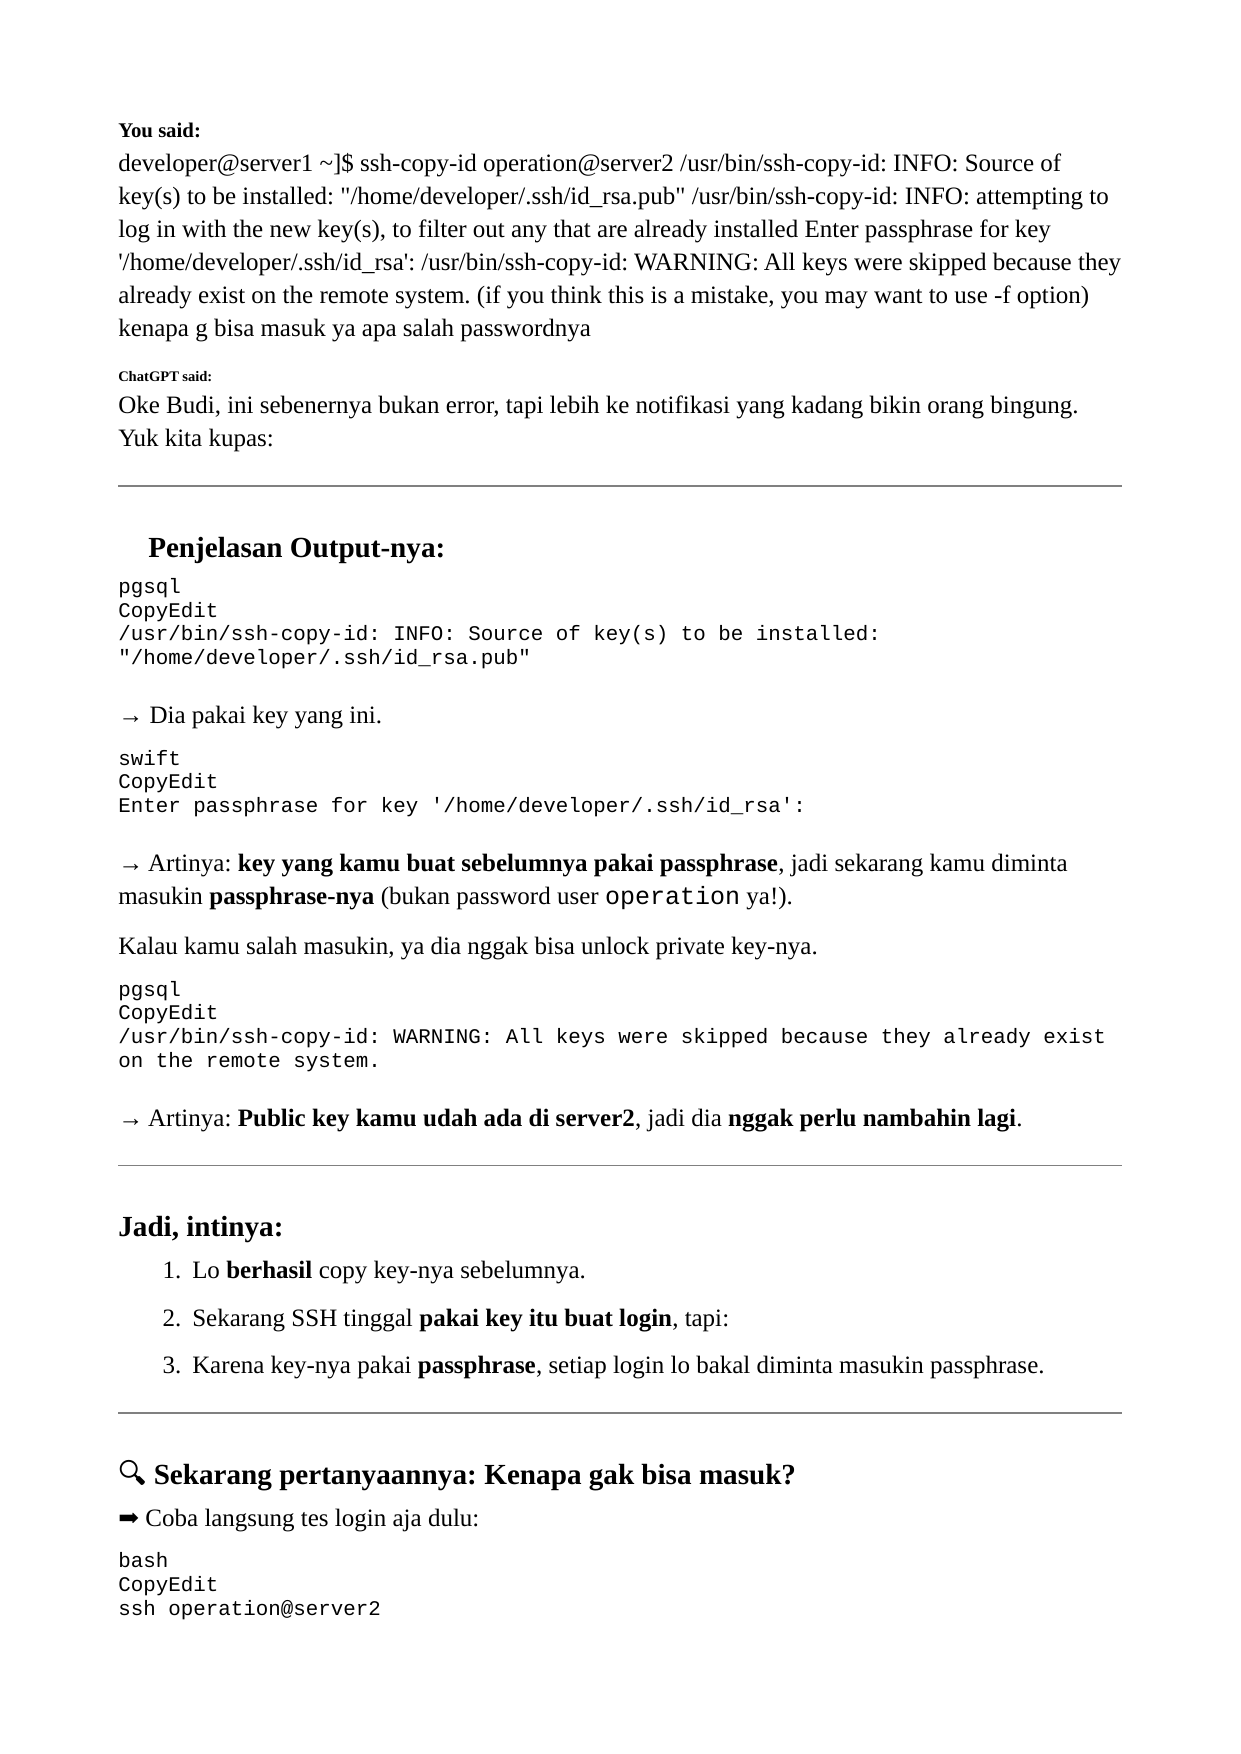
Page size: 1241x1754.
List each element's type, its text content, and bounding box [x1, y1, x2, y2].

subtitle 🔍 Sekarang pertanyaannya: Kenapa gak bisa masuk? [118, 1457, 1122, 1490]
text → Dia pakai key yang ini. [118, 700, 1122, 729]
text → Artinya: key yang kamu buat sebelumnya pakai passphrase, jadi sekarang kamu diminta masukin passphrase-nya (bukan password user operation ya!). [118, 848, 1122, 912]
text → Artinya: Public key kamu udah ada di server2, jadi dia nggak perlu nambahin lagi. [118, 1103, 1122, 1131]
text CopyEdit [118, 1574, 1122, 1598]
text pgsql [118, 576, 1122, 599]
text swift [118, 748, 1122, 771]
subtitle You said: [118, 118, 1122, 142]
text CopyEdit [118, 1002, 1122, 1026]
list Sekarang SSH tinggal pakai key itu buat login, tapi: [162, 1303, 1122, 1332]
text /usr/bin/ssh-copy-id: WARNING: All keys were skipped because they already exist on the remote system. [118, 1026, 1122, 1073]
subtitle Jadi, intinya: [118, 1209, 1122, 1243]
text Enter passphrase for key '/home/developer/.ssh/id_rsa': [118, 795, 1122, 818]
text ssh operation@server2 [118, 1598, 1122, 1621]
text pgsql [118, 979, 1122, 1002]
text Oke Budi, ini sebenernya bukan error, tapi lebih ke notifikasi yang kadang bikin orang bingung. Yuk kita kupas: [118, 390, 1122, 452]
text developer@server1 ~]$ ssh-copy-id operation@server2 /usr/bin/ssh-copy-id: INFO: Source of key(s) to be installed: "/home/developer/.ssh/id_rsa.pub" /usr/bin/ssh-copy-id: INFO: attempting to log in with the new key(s), to filter out any that are already installed Enter passphrase for key '/home/developer/.ssh/id_rsa': /usr/bin/ssh-copy-id: WARNING: All keys were skipped because they already exist on the remote system. (if you think this is a mistake, you may want to use -f option) kenapa g bisa masuk ya apa salah passwordnya [118, 148, 1122, 342]
text Kalau kamu salah masukin, ya dia nggak bisa unlock private key-nya. [118, 931, 1122, 960]
text /usr/bin/ssh-copy-id: INFO: Source of key(s) to be installed: "/home/developer/.ssh/id_rsa.pub" [118, 623, 1122, 671]
text bash [118, 1551, 1122, 1574]
subtitle ✅ Penjelasan Output-nya: [118, 530, 1122, 563]
subtitle ChatGPT said: [118, 367, 1122, 384]
list Karena key-nya pakai passphrase, setiap login lo bakal diminta masukin passphrase. [162, 1350, 1122, 1379]
text CopyEdit [118, 771, 1122, 795]
text CopyEdit [118, 599, 1122, 623]
text ➡️ Coba langsung tes login aja dulu: [118, 1503, 1122, 1532]
list Lo berhasil copy key-nya sebelumnya. [162, 1255, 1122, 1284]
